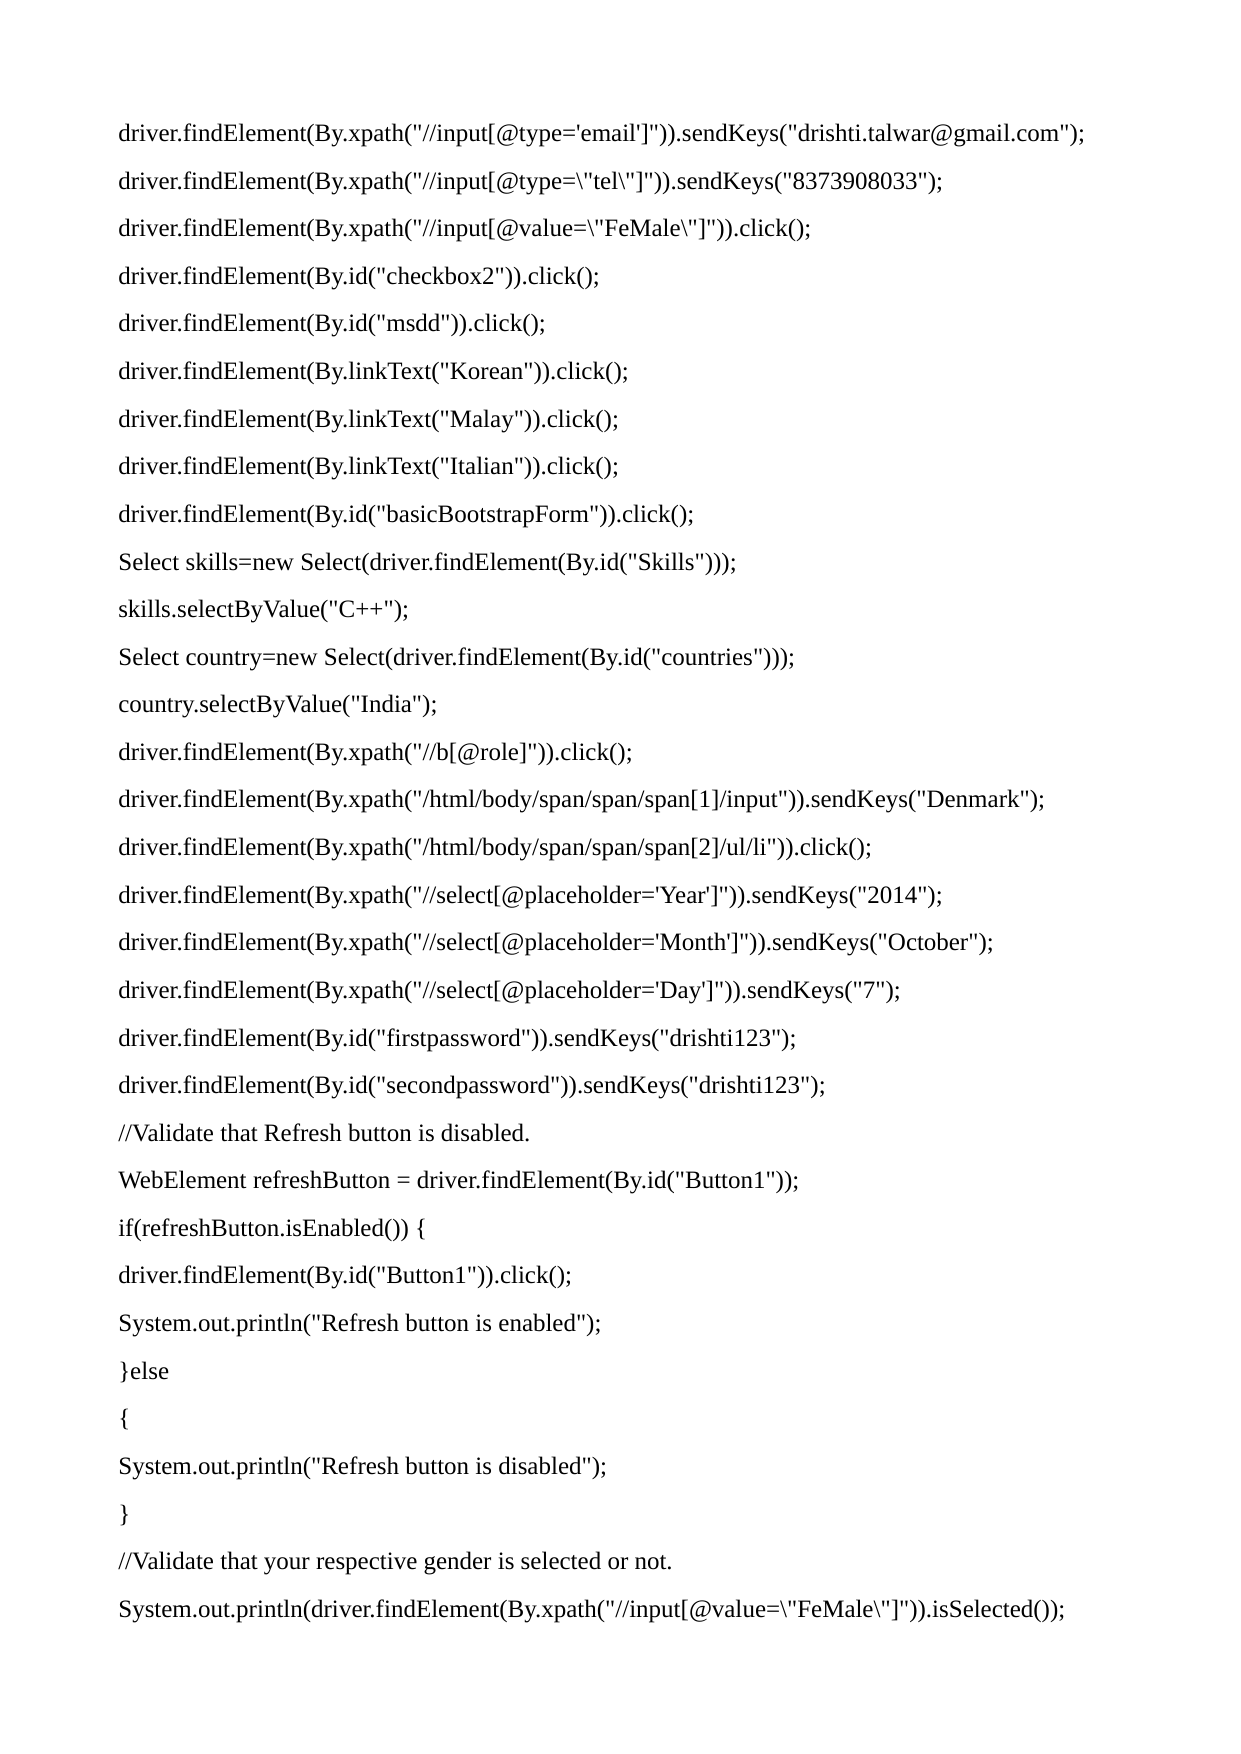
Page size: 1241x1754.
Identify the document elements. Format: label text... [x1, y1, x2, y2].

text //Validate that your respective gender is selected or not. [118, 1546, 1122, 1575]
text WebElement refreshButton = driver.findElement(By.id("Button1")); [118, 1165, 1122, 1194]
text driver.findElement(By.linkText("Korean")).click(); [118, 356, 1122, 385]
text System.out.println(driver.findElement(By.xpath("//input[@value=\"FeMale\"]")).isSelected()); [118, 1594, 1122, 1623]
text driver.findElement(By.xpath("//input[@type='email']")).sendKeys("drishti.talwar@gmail.com"); [118, 118, 1122, 147]
text driver.findElement(By.xpath("//select[@placeholder='Year']")).sendKeys("2014"); [118, 880, 1122, 908]
text country.selectByValue("India"); [118, 689, 1122, 718]
text driver.findElement(By.xpath("//input[@type=\"tel\"]")).sendKeys("8373908033"); [118, 166, 1122, 194]
text driver.findElement(By.linkText("Italian")).click(); [118, 451, 1122, 480]
text driver.findElement(By.xpath("/html/body/span/span/span[1]/input")).sendKeys("Denmark"); [118, 784, 1122, 813]
text driver.findElement(By.id("checkbox2")).click(); [118, 261, 1122, 290]
text driver.findElement(By.id("firstpassword")).sendKeys("drishti123"); [118, 1023, 1122, 1051]
text driver.findElement(By.id("secondpassword")).sendKeys("drishti123"); [118, 1070, 1122, 1099]
text Select skills=new Select(driver.findElement(By.id("Skills"))); [118, 547, 1122, 575]
text } [118, 1499, 1122, 1527]
text driver.findElement(By.xpath("//select[@placeholder='Day']")).sendKeys("7"); [118, 975, 1122, 1004]
text driver.findElement(By.id("msdd")).click(); [118, 308, 1122, 337]
text driver.findElement(By.xpath("//input[@value=\"FeMale\"]")).click(); [118, 213, 1122, 242]
text driver.findElement(By.xpath("//select[@placeholder='Month']")).sendKeys("October"); [118, 927, 1122, 956]
text driver.findElement(By.xpath("/html/body/span/span/span[2]/ul/li")).click(); [118, 832, 1122, 861]
text driver.findElement(By.linkText("Malay")).click(); [118, 404, 1122, 432]
text if(refreshButton.isEnabled()) { [118, 1213, 1122, 1242]
text driver.findElement(By.xpath("//b[@role]")).click(); [118, 737, 1122, 766]
text //Validate that Refresh button is disabled. [118, 1118, 1122, 1147]
text Select country=new Select(driver.findElement(By.id("countries"))); [118, 642, 1122, 671]
text System.out.println("Refresh button is disabled"); [118, 1451, 1122, 1480]
text System.out.println("Refresh button is enabled"); [118, 1308, 1122, 1337]
text skills.selectByValue("C++"); [118, 594, 1122, 623]
text driver.findElement(By.id("Button1")).click(); [118, 1261, 1122, 1289]
text driver.findElement(By.id("basicBootstrapForm")).click(); [118, 499, 1122, 528]
text }else [118, 1356, 1122, 1384]
text { [118, 1403, 1122, 1432]
